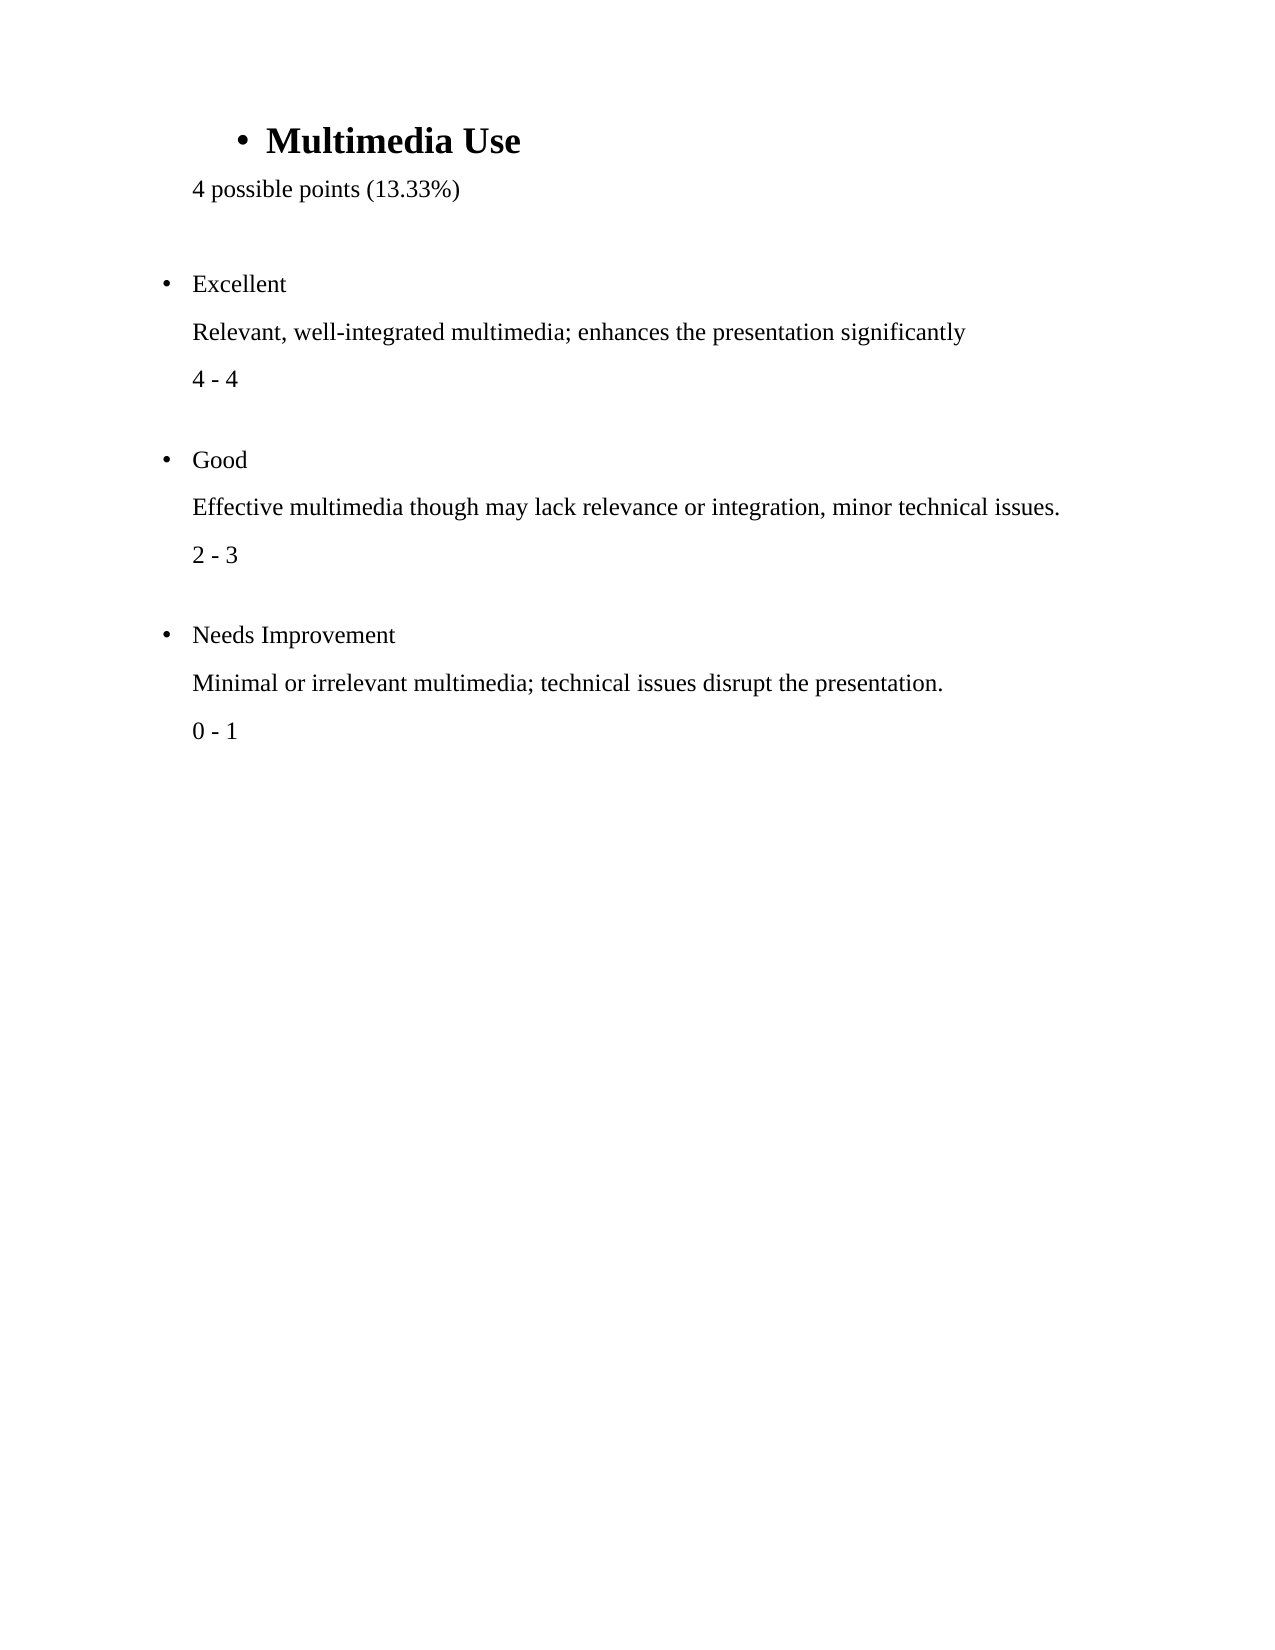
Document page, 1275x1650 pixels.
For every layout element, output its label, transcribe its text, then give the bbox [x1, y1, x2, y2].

list Needs Improvement [162, 621, 1157, 649]
list Minimal or irrelevant multimedia; technical issues disrupt the presentation. [162, 668, 1157, 697]
list 4 - 4 [162, 364, 1157, 393]
list Effective multimedia though may lack relevance or integration, minor technical issues. [162, 492, 1157, 521]
list Relevant, well-integrated multimedia; enhances the presentation significantly [162, 317, 1157, 345]
list 0 - 1 [162, 716, 1157, 744]
list Good [162, 445, 1157, 473]
list 2 - 3 [162, 540, 1157, 569]
subtitle Multimedia Use [236, 118, 1157, 161]
list 4 possible points (13.33%) [162, 174, 1157, 202]
list Excellent [162, 269, 1157, 298]
